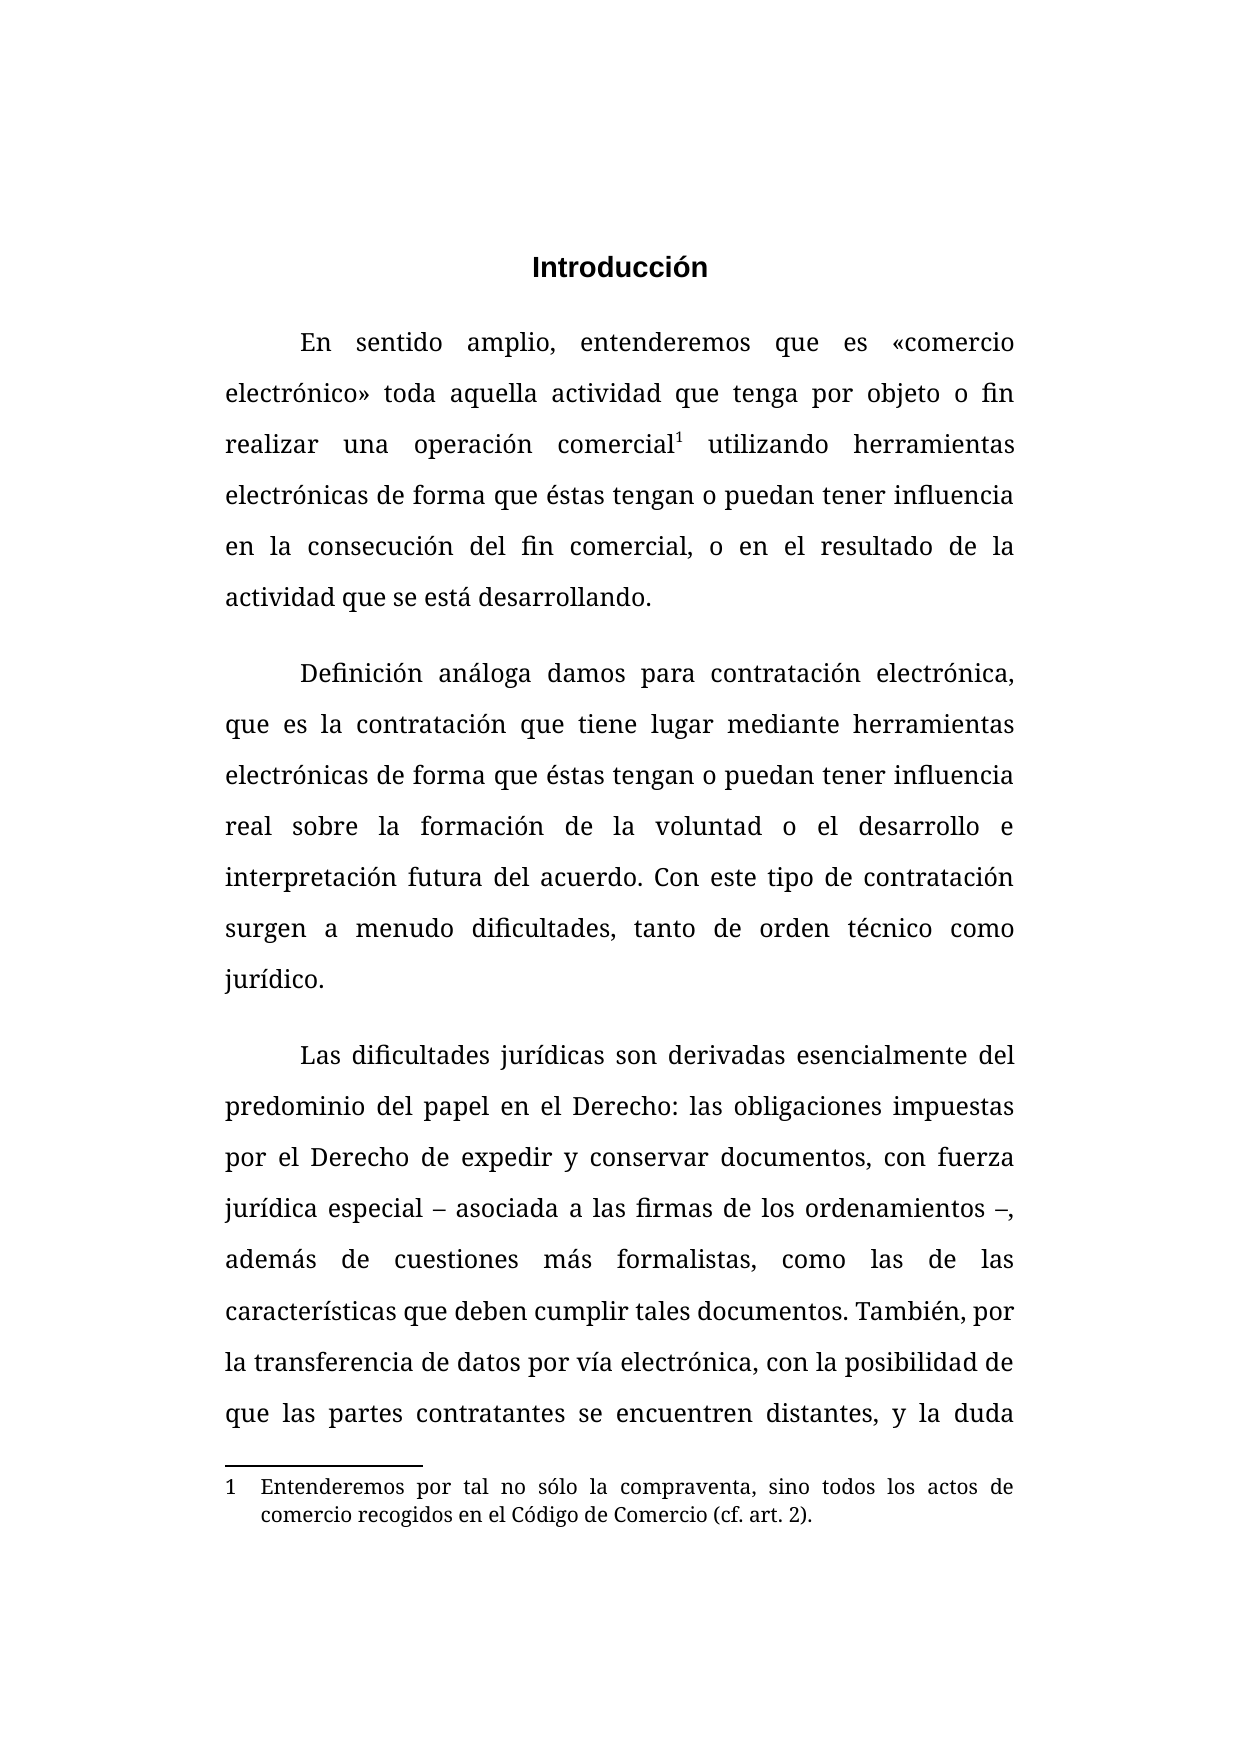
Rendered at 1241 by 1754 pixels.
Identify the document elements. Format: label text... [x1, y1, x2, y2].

text Introducción [225, 250, 1015, 283]
text Las dificultades jurídicas son derivadas esencialmente del predominio del papel en el Derecho: las obligaciones impuestas por el Derecho de expedir y conservar documentos, con fuerza jurídica especial – asociada a las firmas de los ordenamientos –, además de cuestiones más formalistas, como las de las características que deben cumplir tales documentos. También, por la transferencia de datos por vía electrónica, con la posibilidad de que las partes contratantes se encuentren distantes, y la duda [225, 1038, 1015, 1429]
text Definición análoga damos para contratación electrónica, que es la contratación que tiene lugar mediante herramientas electrónicas de forma que éstas tengan o puedan tener influencia real sobre la formación de la voluntad o el desarrollo e interpretación futura del acuerdo. Con este tipo de contratación surgen a menudo dificultades, tanto de orden técnico como jurídico. [225, 656, 1015, 996]
text Entenderemos por tal no sólo la compraventa, sino todos los actos de comercio recogidos en el Código de Comercio (cf. art. 2). [225, 1472, 1015, 1529]
text En sentido amplio, entenderemos que es «comercio electrónico» toda aquella actividad que tenga por objeto o fin realizar una operación comercial utilizando herramientas electrónicas de forma que éstas tengan o puedan tener influencia en la consecución del fin comercial, o en el resultado de la actividad que se está desarrollando. [225, 325, 1015, 614]
